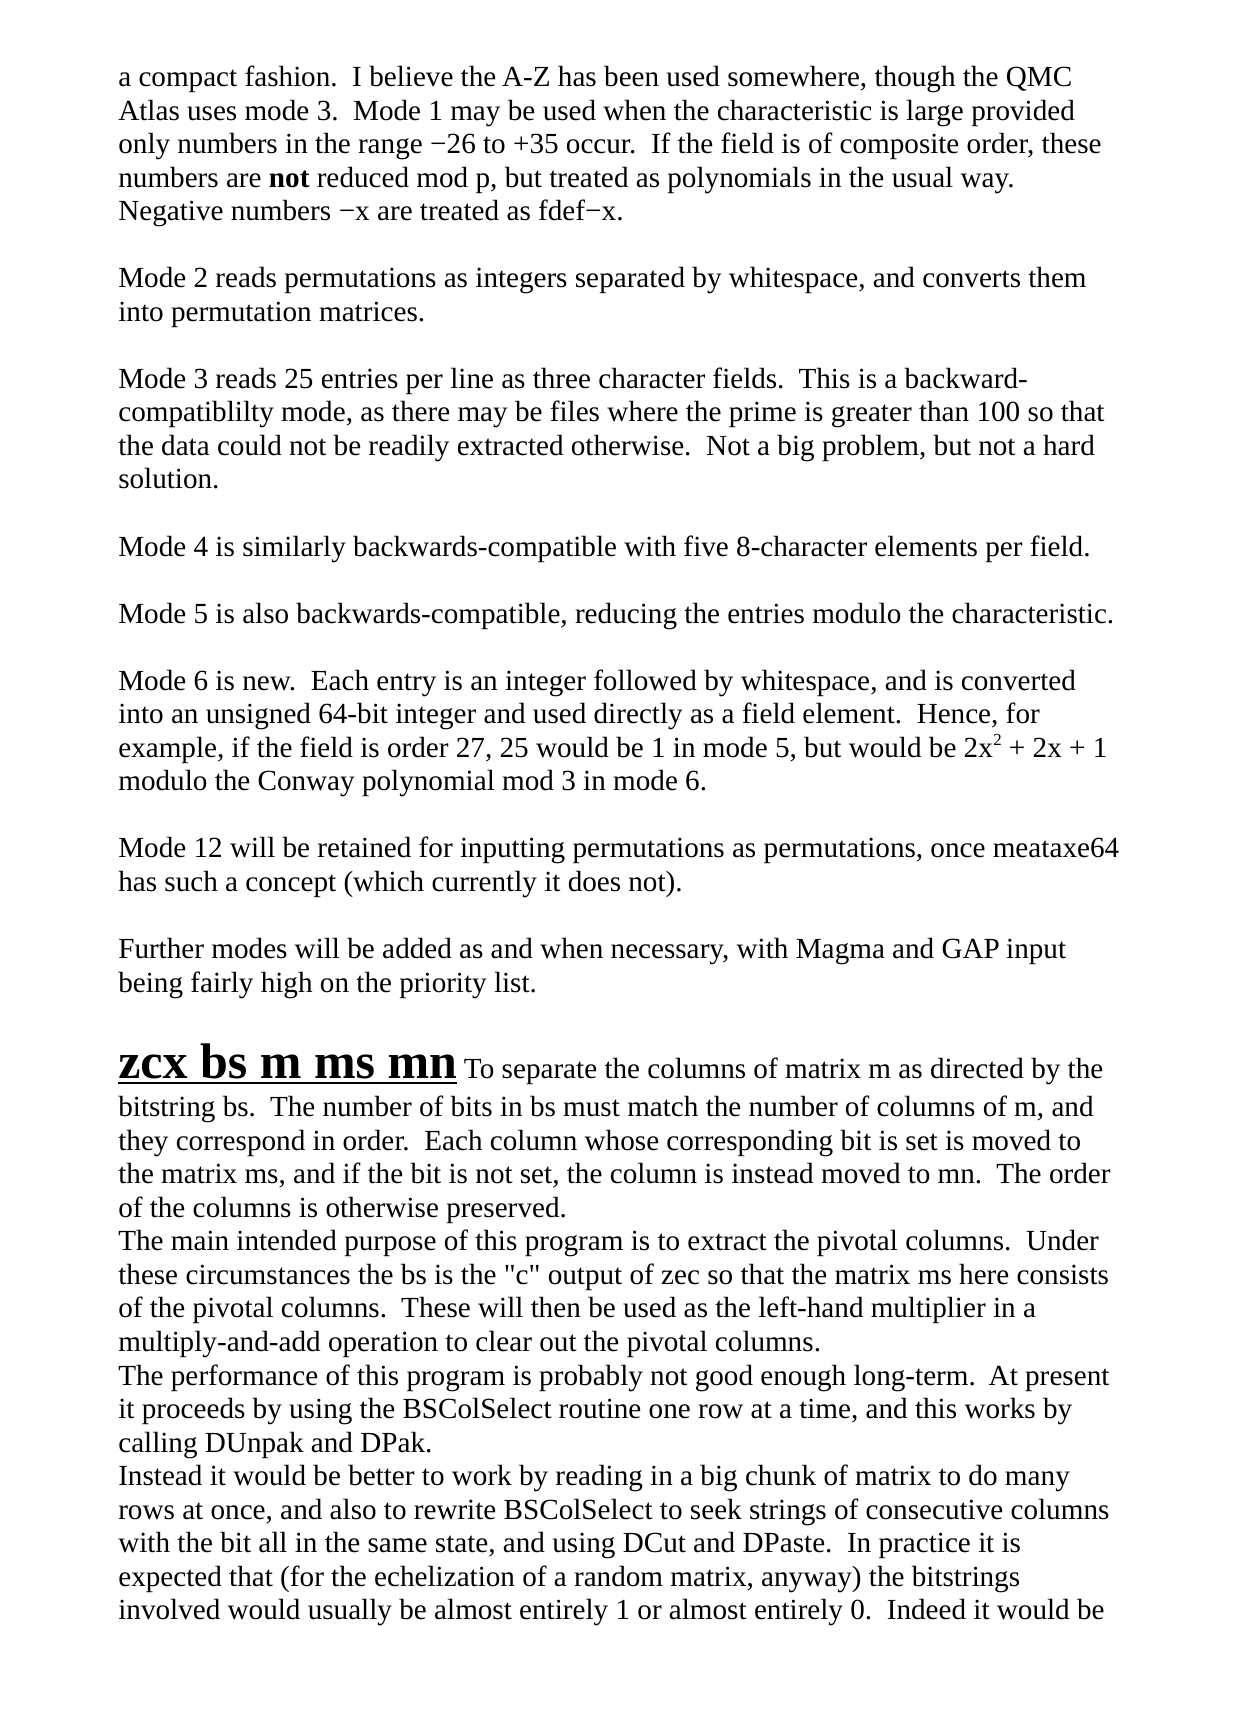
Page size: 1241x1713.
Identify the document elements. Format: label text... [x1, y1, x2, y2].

text Mode 12 will be retained for inputting permutations as permutations, once meataxe64 has such a concept (which currently it does not). [118, 831, 1122, 898]
text Mode 5 is also backwards-compatible, reducing the entries modulo the characteristic. [118, 596, 1122, 629]
text The main intended purpose of this program is to extract the pivotal columns. Under these circumstances the bs is the "c" output of zec so that the matrix ms here consists of the pivotal columns. These will then be used as the left-hand multiplier in a multiply-and-add operation to clear out the pivotal columns. [118, 1223, 1122, 1358]
text Mode 2 reads permutations as integers separated by whitespace, and converts them into permutation matrices. [118, 260, 1122, 327]
text Mode 6 is new. Each entry is an integer followed by whitespace, and is converted into an unsigned 64-bit integer and used directly as a field element. Hence, for example, if the field is order 27, 25 would be 1 in mode 5, but would be 2x2 + 2x + 1 modulo the Conway polynomial mod 3 in mode 6. [118, 663, 1122, 797]
text Mode 3 reads 25 entries per line as three character fields. This is a backward-compatiblilty mode, as there may be files where the prime is greater than 100 so that the data could not be readily extracted otherwise. Not a big problem, but not a hard solution. [118, 361, 1122, 495]
text Mode 4 is similarly backwards-compatible with five 8-character elements per field. [118, 529, 1122, 562]
text The performance of this program is probably not good enough long-term. At present it proceeds by using the BSColSelect routine one row at a time, and this works by calling DUnpak and DPak. [118, 1358, 1122, 1458]
text Further modes will be added as and when necessary, with Magma and GAP input being fairly high on the priority list. [118, 931, 1122, 998]
text Instead it would be better to work by reading in a big chunk of matrix to do many rows at once, and also to rewrite BSColSelect to seek strings of consecutive columns with the bit all in the same state, and using DCut and DPaste. In practice it is expected that (for the echelization of a random matrix, anyway) the bitstrings involved would usually be almost entirely 1 or almost entirely 0. Indeed it would be [118, 1458, 1122, 1626]
text zcx bs m ms mn To separate the columns of matrix m as directed by the bitstring bs. The number of bits in bs must match the number of columns of m, and they correspond in order. Each column whose corresponding bit is set is moved to the matrix ms, and if the bit is not set, the column is instead moved to mn. The order of the columns is otherwise preserved. [118, 1032, 1122, 1223]
text a compact fashion. I believe the A-Z has been used somewhere, though the QMC Atlas uses mode 3. Mode 1 may be used when the characteristic is large provided only numbers in the range −26 to +35 occur. If the field is of composite order, these numbers are not reduced mod p, but treated as polynomials in the usual way. Negative numbers −x are treated as fdef−x. [118, 59, 1122, 227]
